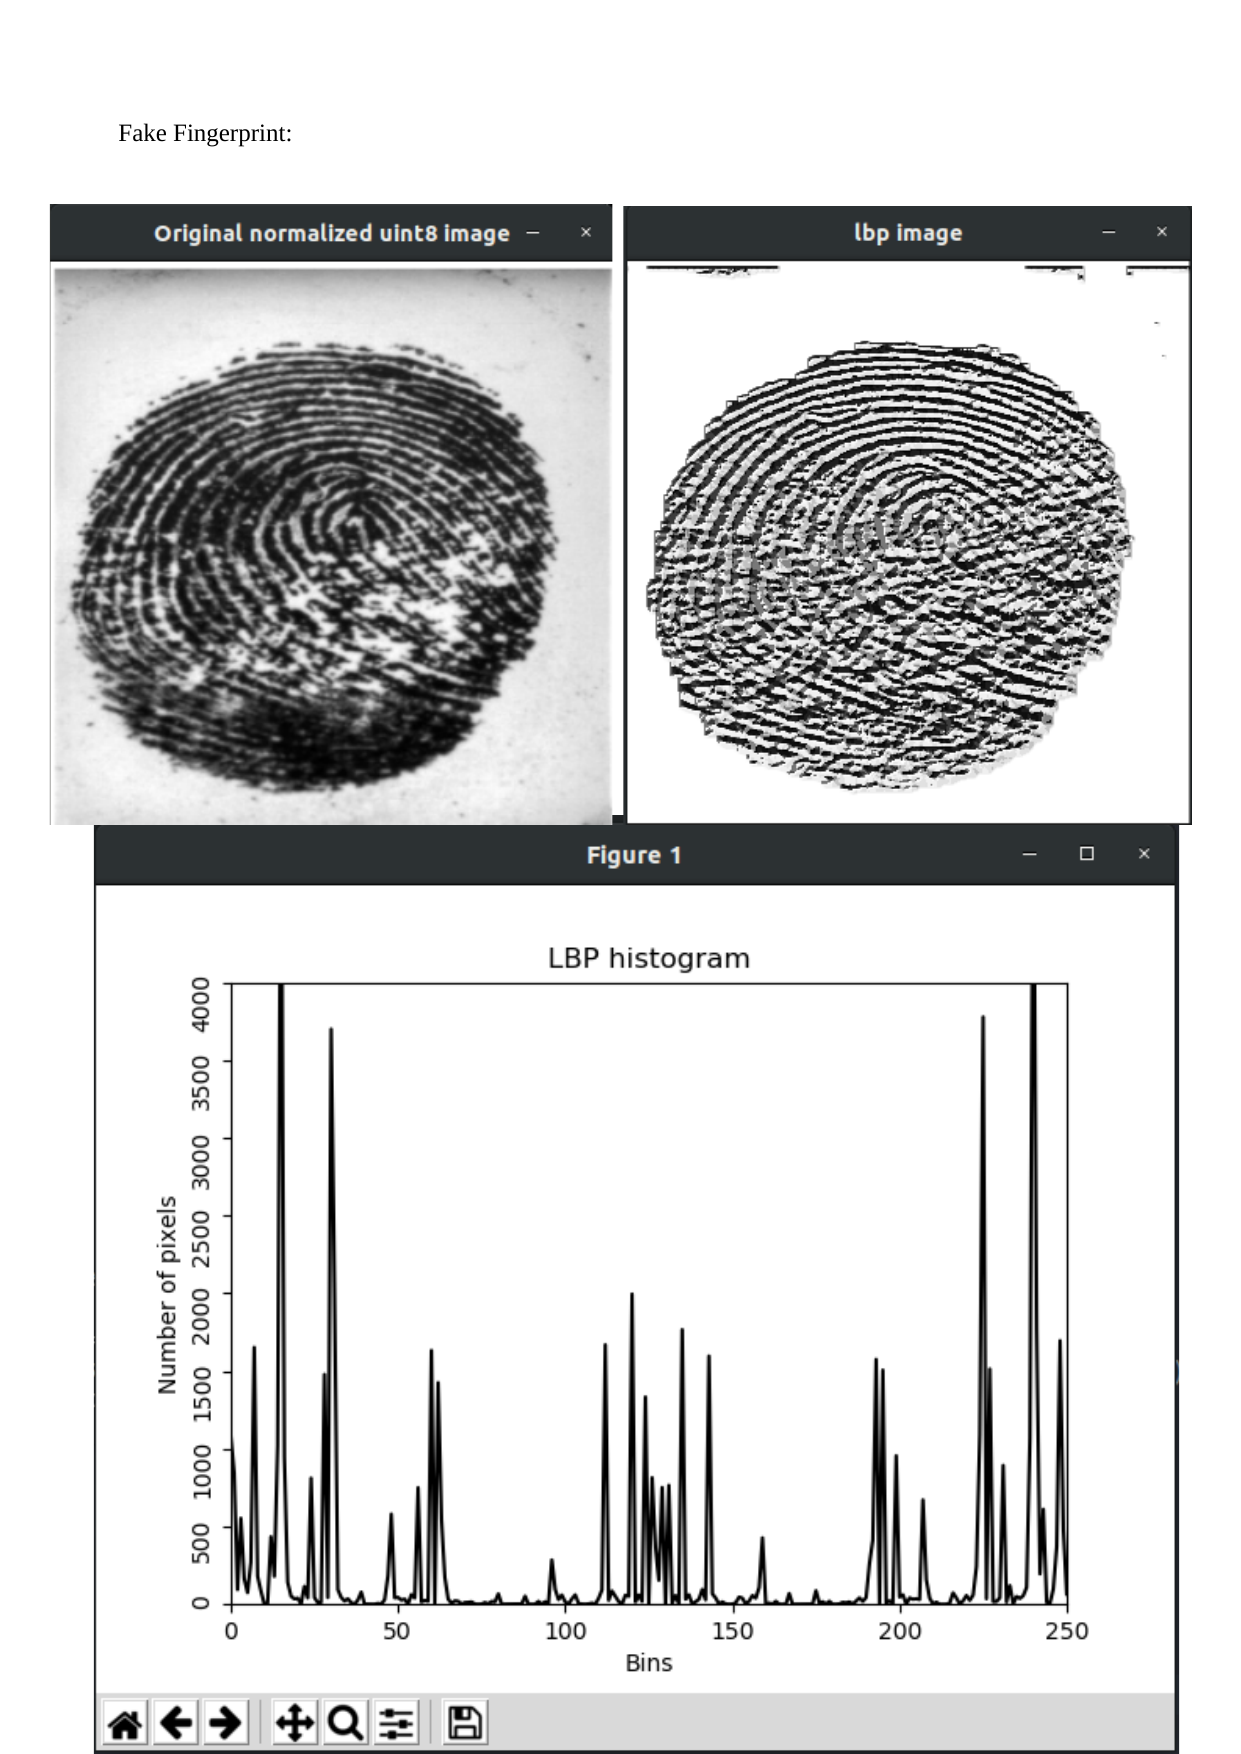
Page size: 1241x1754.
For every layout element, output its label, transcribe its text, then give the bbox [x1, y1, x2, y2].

text Fake Fingerprint: [118, 118, 1122, 147]
picture [49, 204, 1192, 1754]
